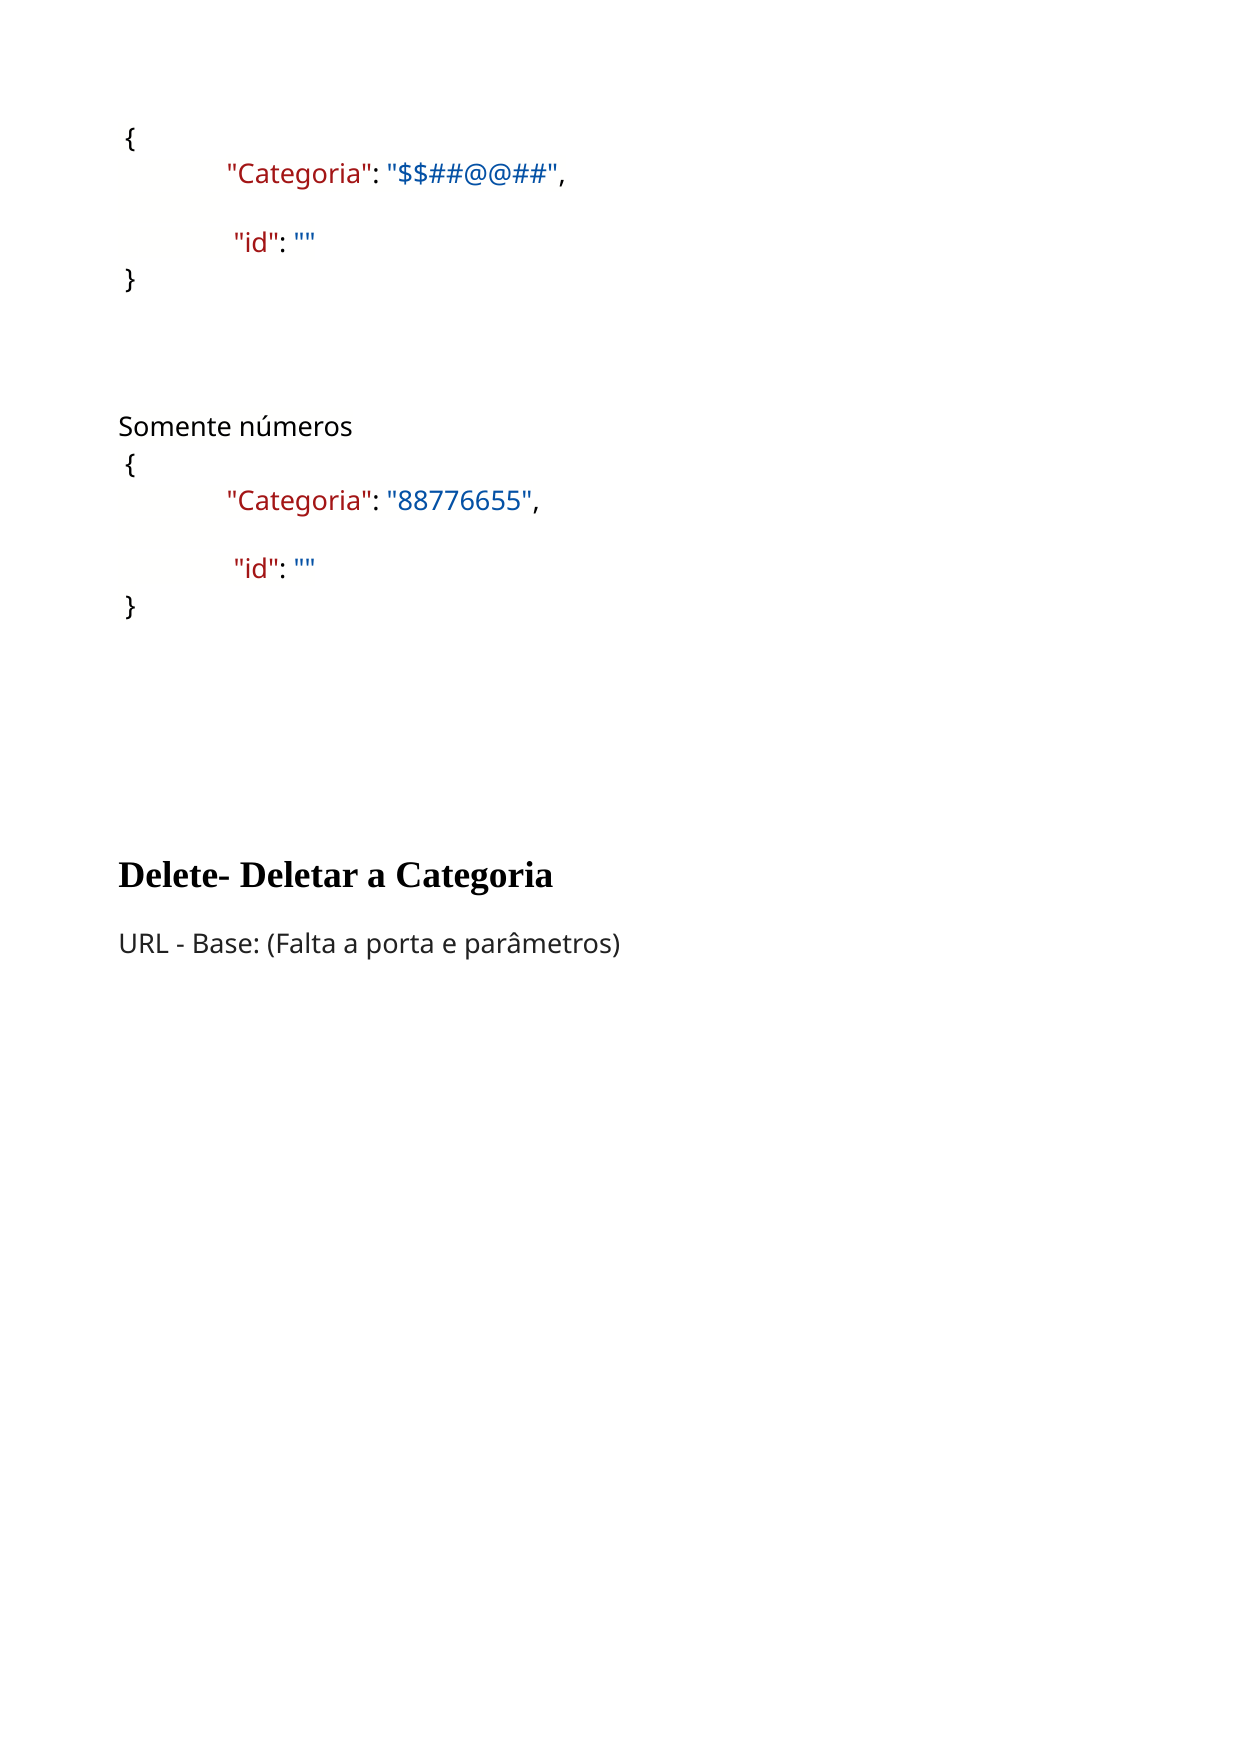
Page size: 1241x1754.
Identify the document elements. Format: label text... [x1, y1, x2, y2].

text Somente números [118, 407, 1122, 444]
text "id": "" [118, 549, 1122, 586]
text { [118, 444, 1122, 481]
text } [118, 586, 1122, 623]
text "Categoria": "$$##@@##", [118, 155, 1122, 192]
text } [118, 260, 1122, 297]
text URL - Base: (Falta a porta e parâmetros) [118, 925, 1122, 962]
text "Categoria": "88776655", [118, 481, 1122, 518]
text { [118, 118, 1122, 155]
text "id": "" [118, 223, 1122, 260]
text Delete- Deletar a Categoria [118, 853, 1122, 896]
